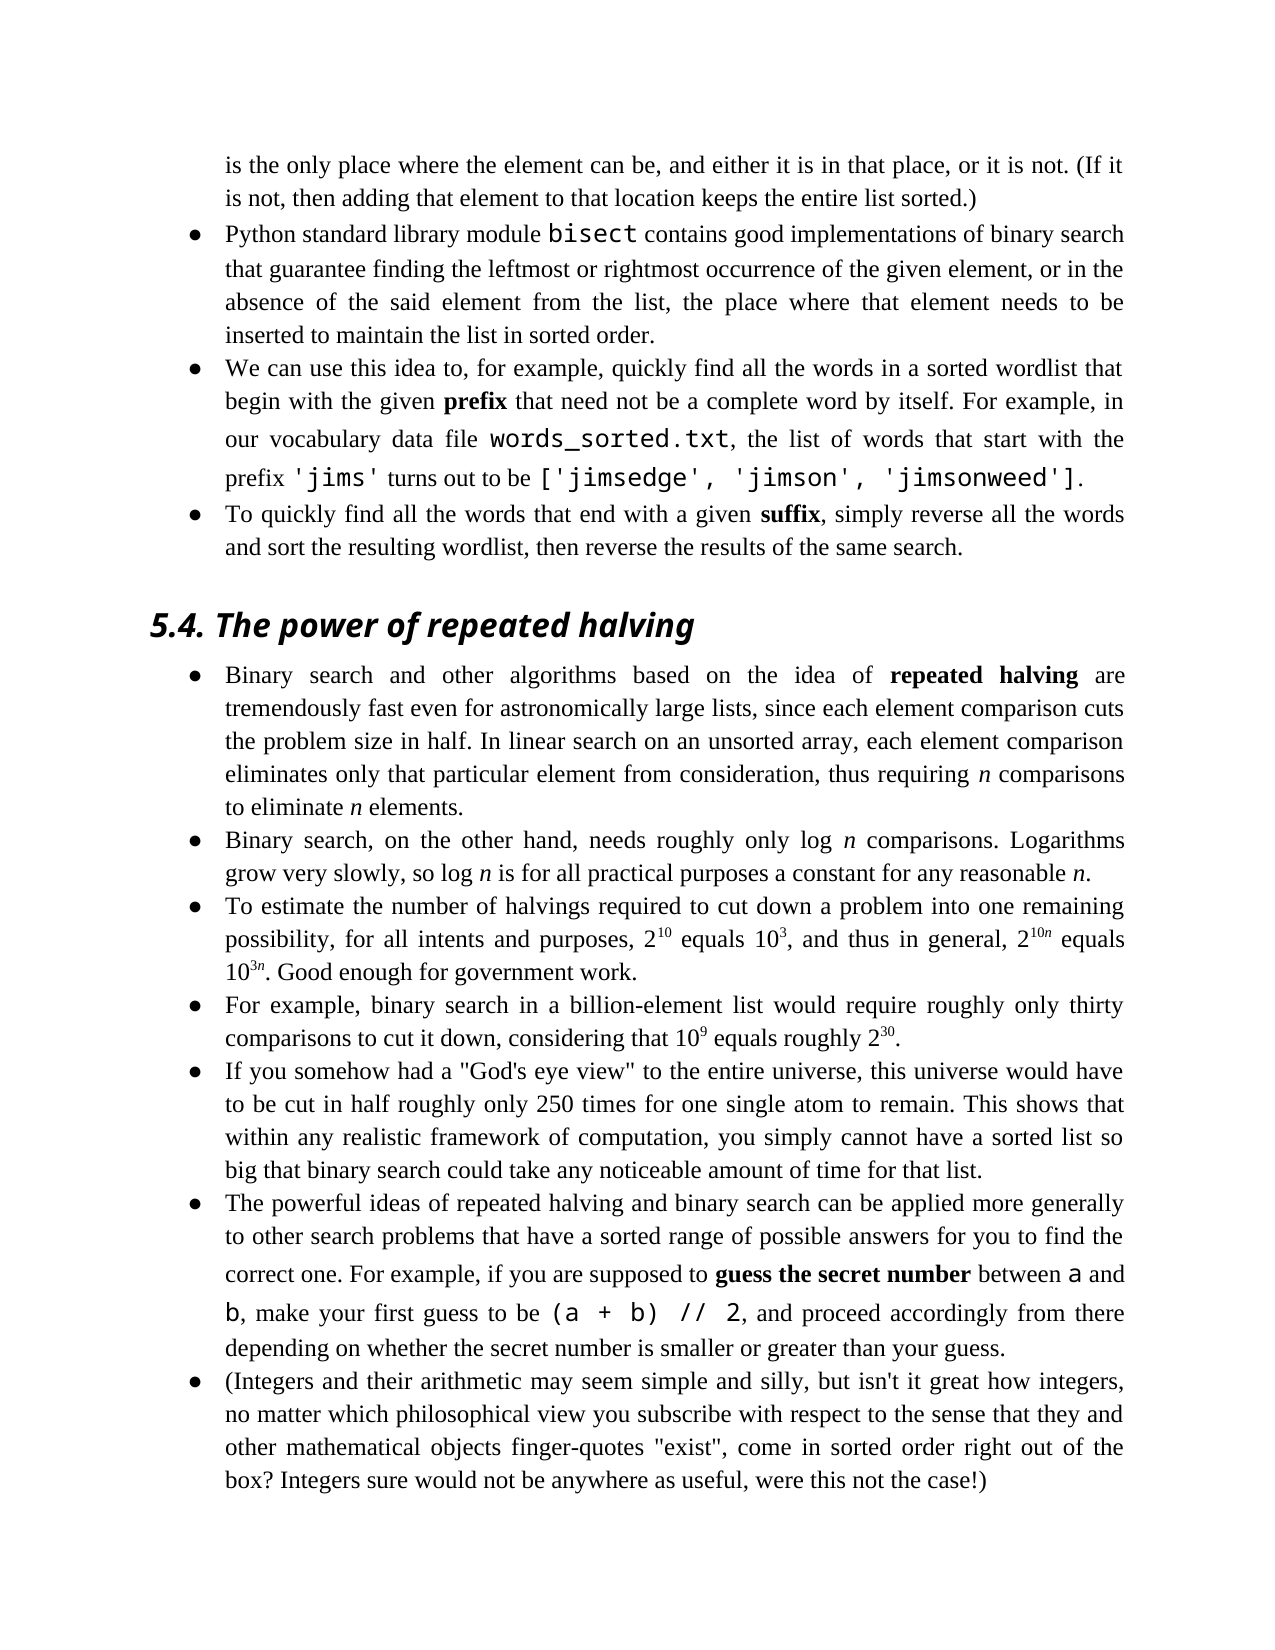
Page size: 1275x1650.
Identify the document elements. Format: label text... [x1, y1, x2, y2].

list To estimate the number of halvings required to cut down a problem into one remaining possibility, for all intents and purposes, 210 equals 103, and thus in general, 210n equals 103n. Good enough for government work. [187, 891, 1125, 986]
list is the only place where the element can be, and either it is in that place, or it is not. (If it is not, then adding that element to that location keeps the entire list sorted.) [187, 150, 1125, 212]
subtitle 5.4. The power of repeated halving [150, 602, 1125, 648]
list Python standard library module bisect contains good implementations of binary search that guarantee finding the leftmost or rightmost occurrence of the given element, or in the absence of the said element from the list, the place where that element needs to be inserted to maintain the list in sorted order. [187, 216, 1125, 349]
list Binary search and other algorithms based on the idea of repeated halving are tremendously fast even for astronomically large lists, since each element comparison cuts the problem size in half. In linear search on an unsorted array, each element comparison eliminates only that particular element from consideration, thus requiring n comparisons to eliminate n elements. [187, 660, 1125, 821]
list To quickly find all the words that end with a given suffix, simply reverse all the words and sort the resulting wordlist, then reverse the results of the same search. [187, 499, 1125, 560]
list For example, binary search in a billion-element list would require roughly only thirty comparisons to cut it down, considering that 109 equals roughly 230. [187, 990, 1125, 1052]
list We can use this idea to, for example, quickly find all the words in a sorted wordlist that begin with the given prefix that need not be a complete word by itself. For example, in our vocabulary data file words_sorted.txt, the list of words that start with the prefix 'jims' turns out to be ['jimsedge', 'jimson', 'jimsonweed']. [187, 353, 1125, 493]
list (Integers and their arithmetic may seem simple and silly, but isn't it great how integers, no matter which philosophical view you subscribe with respect to the sense that they and other mathematical objects finger-quotes "exist", come in sorted order right out of the box? Integers sure would not be anywhere as useful, were this not the case!) [187, 1366, 1125, 1494]
list The powerful ideas of repeated halving and binary search can be applied more generally to other search problems that have a sorted range of possible answers for you to find the correct one. For example, if you are supposed to guess the secret number between a and b, make your first guess to be (a + b) // 2, and proceed accordingly from there depending on whether the secret number is smaller or greater than your guess. [187, 1188, 1125, 1362]
list If you somehow had a "God's eye view" to the entire universe, this universe would have to be cut in half roughly only 250 times for one single atom to remain. This shows that within any realistic framework of computation, you simply cannot have a sorted list so big that binary search could take any noticeable amount of time for that list. [187, 1056, 1125, 1184]
list Binary search, on the other hand, needs roughly only log n comparisons. Logarithms grow very slowly, so log n is for all practical purposes a constant for any reasonable n. [187, 825, 1125, 887]
